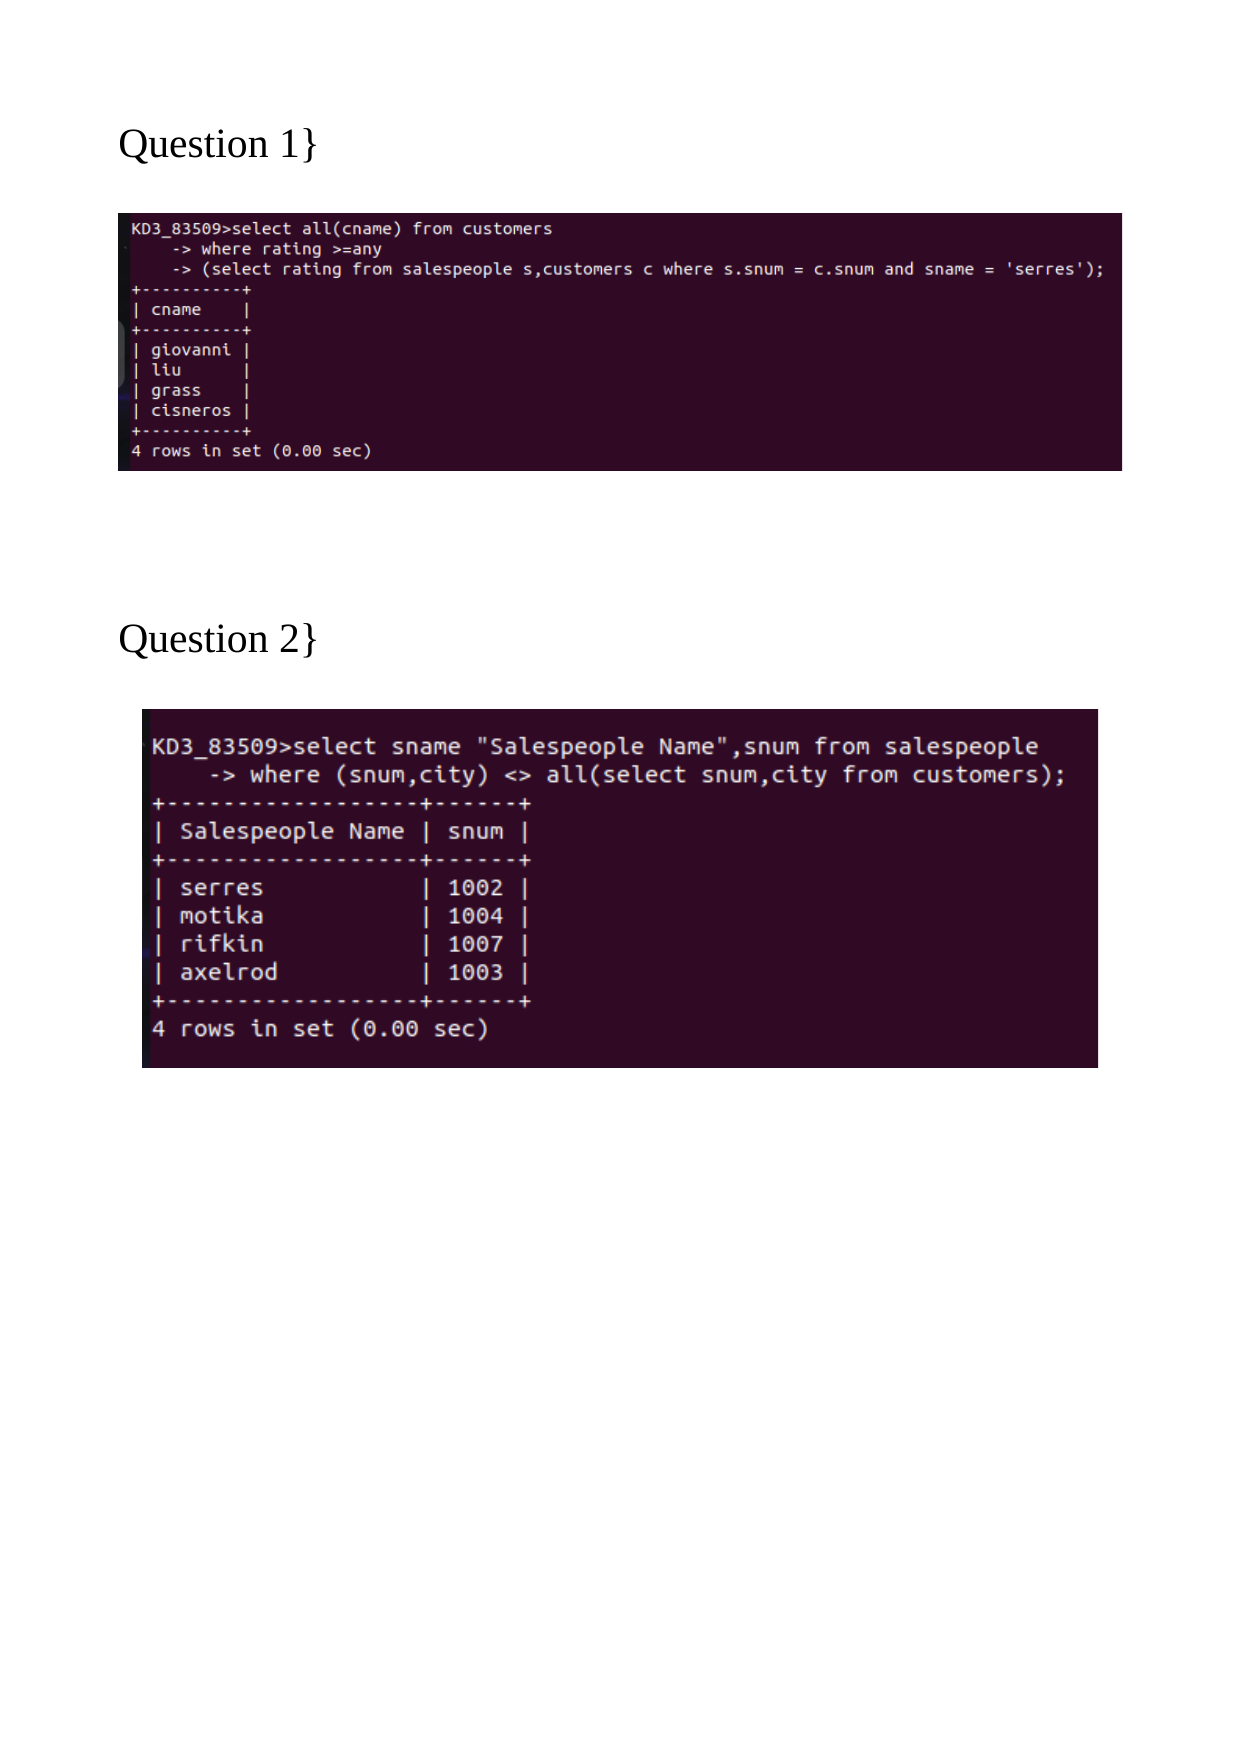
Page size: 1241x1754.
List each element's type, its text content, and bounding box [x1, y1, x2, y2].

picture [118, 213, 1123, 471]
text Question 1} [118, 118, 1122, 166]
text Question 2} [118, 614, 1122, 662]
picture [142, 709, 1099, 1068]
